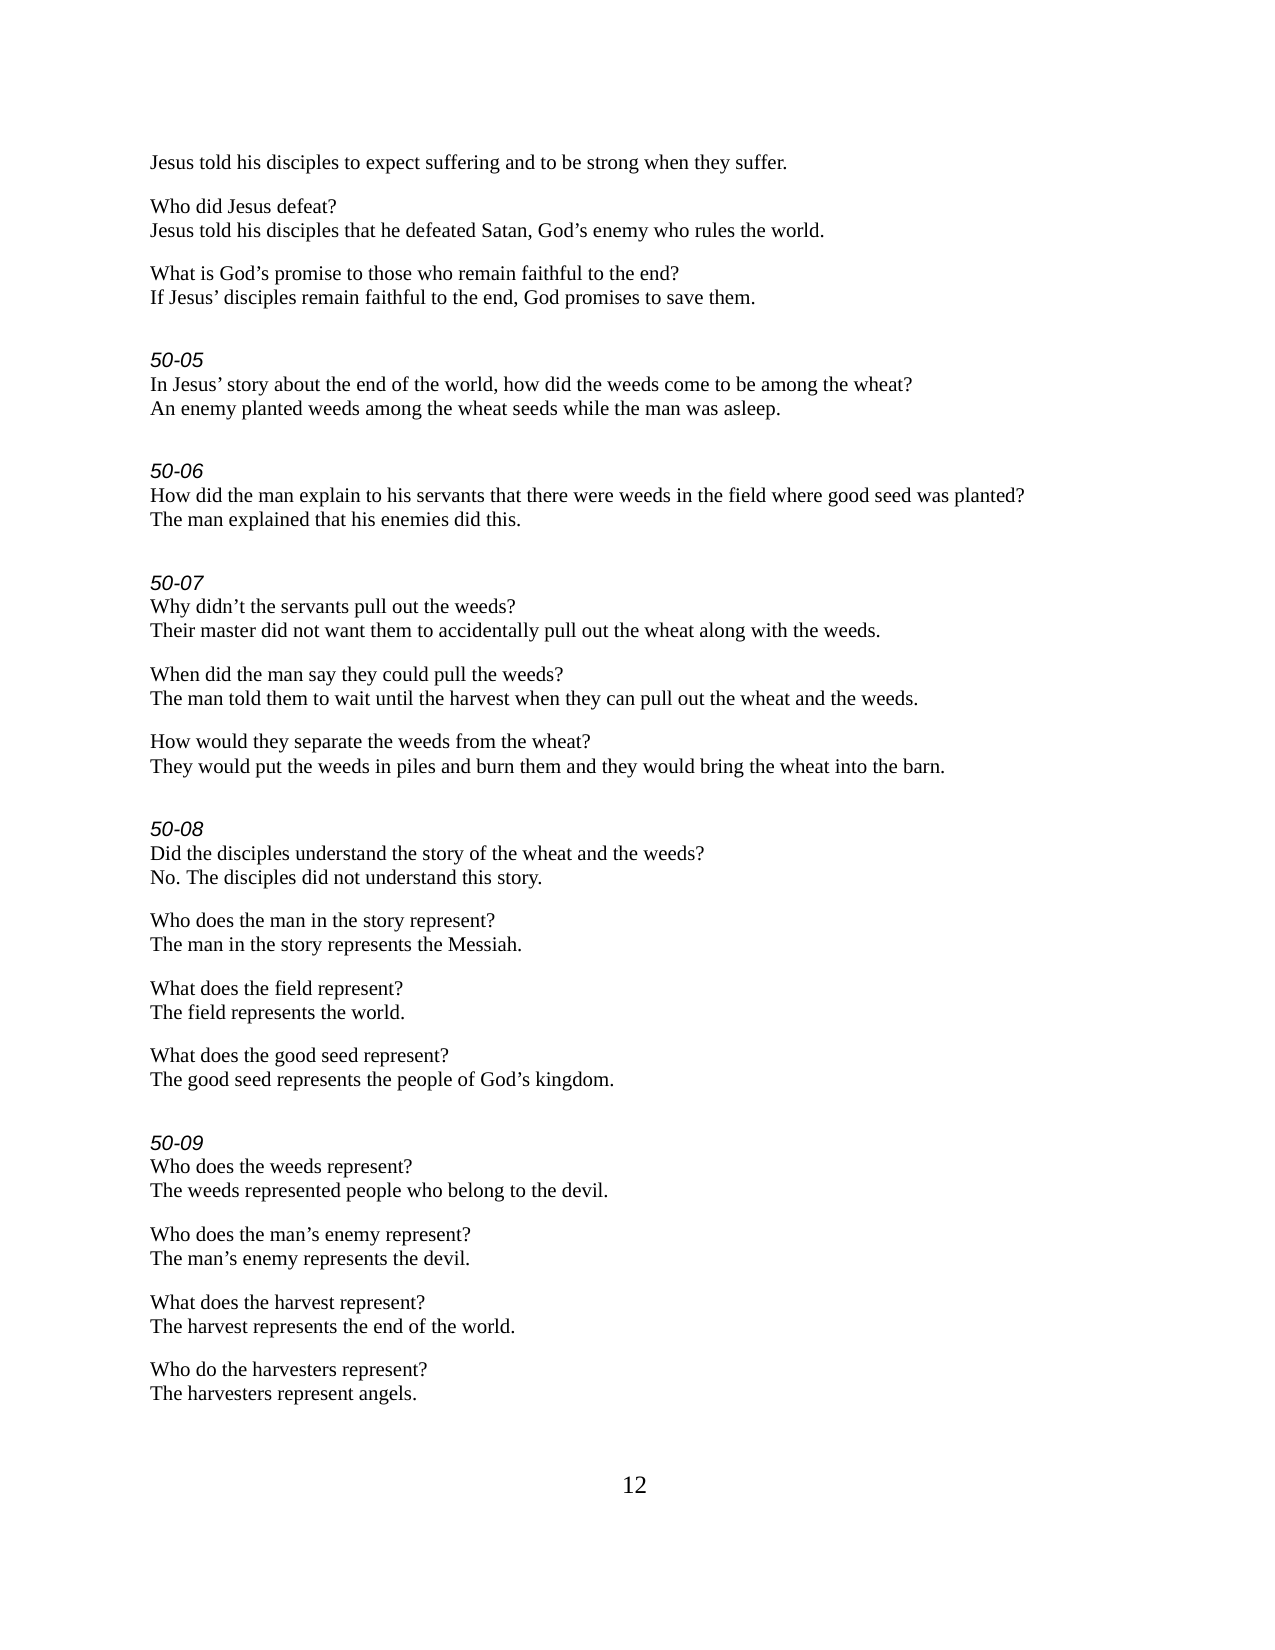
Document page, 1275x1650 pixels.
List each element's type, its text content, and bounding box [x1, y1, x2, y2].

text Why didn’t the servants pull out the weeds? Their master did not want them to accidentally pull out the wheat along with the weeds. [150, 594, 1125, 642]
text What does the field represent? The field represents the world. [150, 976, 1125, 1024]
text What does the harvest represent? The harvest represents the end of the world. [150, 1289, 1125, 1338]
subtitle 50-06 [150, 459, 1125, 483]
text Who did Jesus defeat? Jesus told his disciples that he defeated Satan, God’s enemy who rules the world. [150, 193, 1125, 242]
text How would they separate the weeds from the wheat? They would put the weeds in piles and burn them and they would bring the wheat into the barn. [150, 729, 1125, 778]
text What does the good seed represent? The good seed represents the people of God’s kingdom. [150, 1043, 1125, 1091]
text Who do the harvesters represent? The harvesters represent angels. [150, 1357, 1125, 1405]
text Who does the weeds represent? The weeds represented people who belong to the devil. [150, 1154, 1125, 1202]
text When did the man say they could pull the weeds? The man told them to wait until the harvest when they can pull out the wheat and the weeds. [150, 662, 1125, 710]
text How did the man explain to his servants that there were weeds in the field where good seed was planted? The man explained that his enemies did this. [150, 483, 1125, 531]
text In Jesus’ story about the end of the world, how did the weeds come to be among the wheat? An enemy planted weeds among the wheat seeds while the man was asleep. [150, 372, 1125, 420]
subtitle 50-09 [150, 1130, 1125, 1154]
text What is God’s promise to those who remain faithful to the end? If Jesus’ disciples remain faithful to the end, God promises to save them. [150, 261, 1125, 309]
text Did the disciples understand the story of the wheat and the weeds? No. The disciples did not understand this story. [150, 841, 1125, 889]
subtitle 50-07 [150, 570, 1125, 594]
text Who does the man in the story represent? The man in the story represents the Messiah. [150, 908, 1125, 956]
subtitle 50-08 [150, 817, 1125, 841]
text Who does the man’s enemy represent? The man’s enemy represents the devil. [150, 1222, 1125, 1270]
text Jesus told his disciples to expect suffering and to be strong when they suffer. [150, 150, 1125, 174]
subtitle 50-05 [150, 348, 1125, 372]
